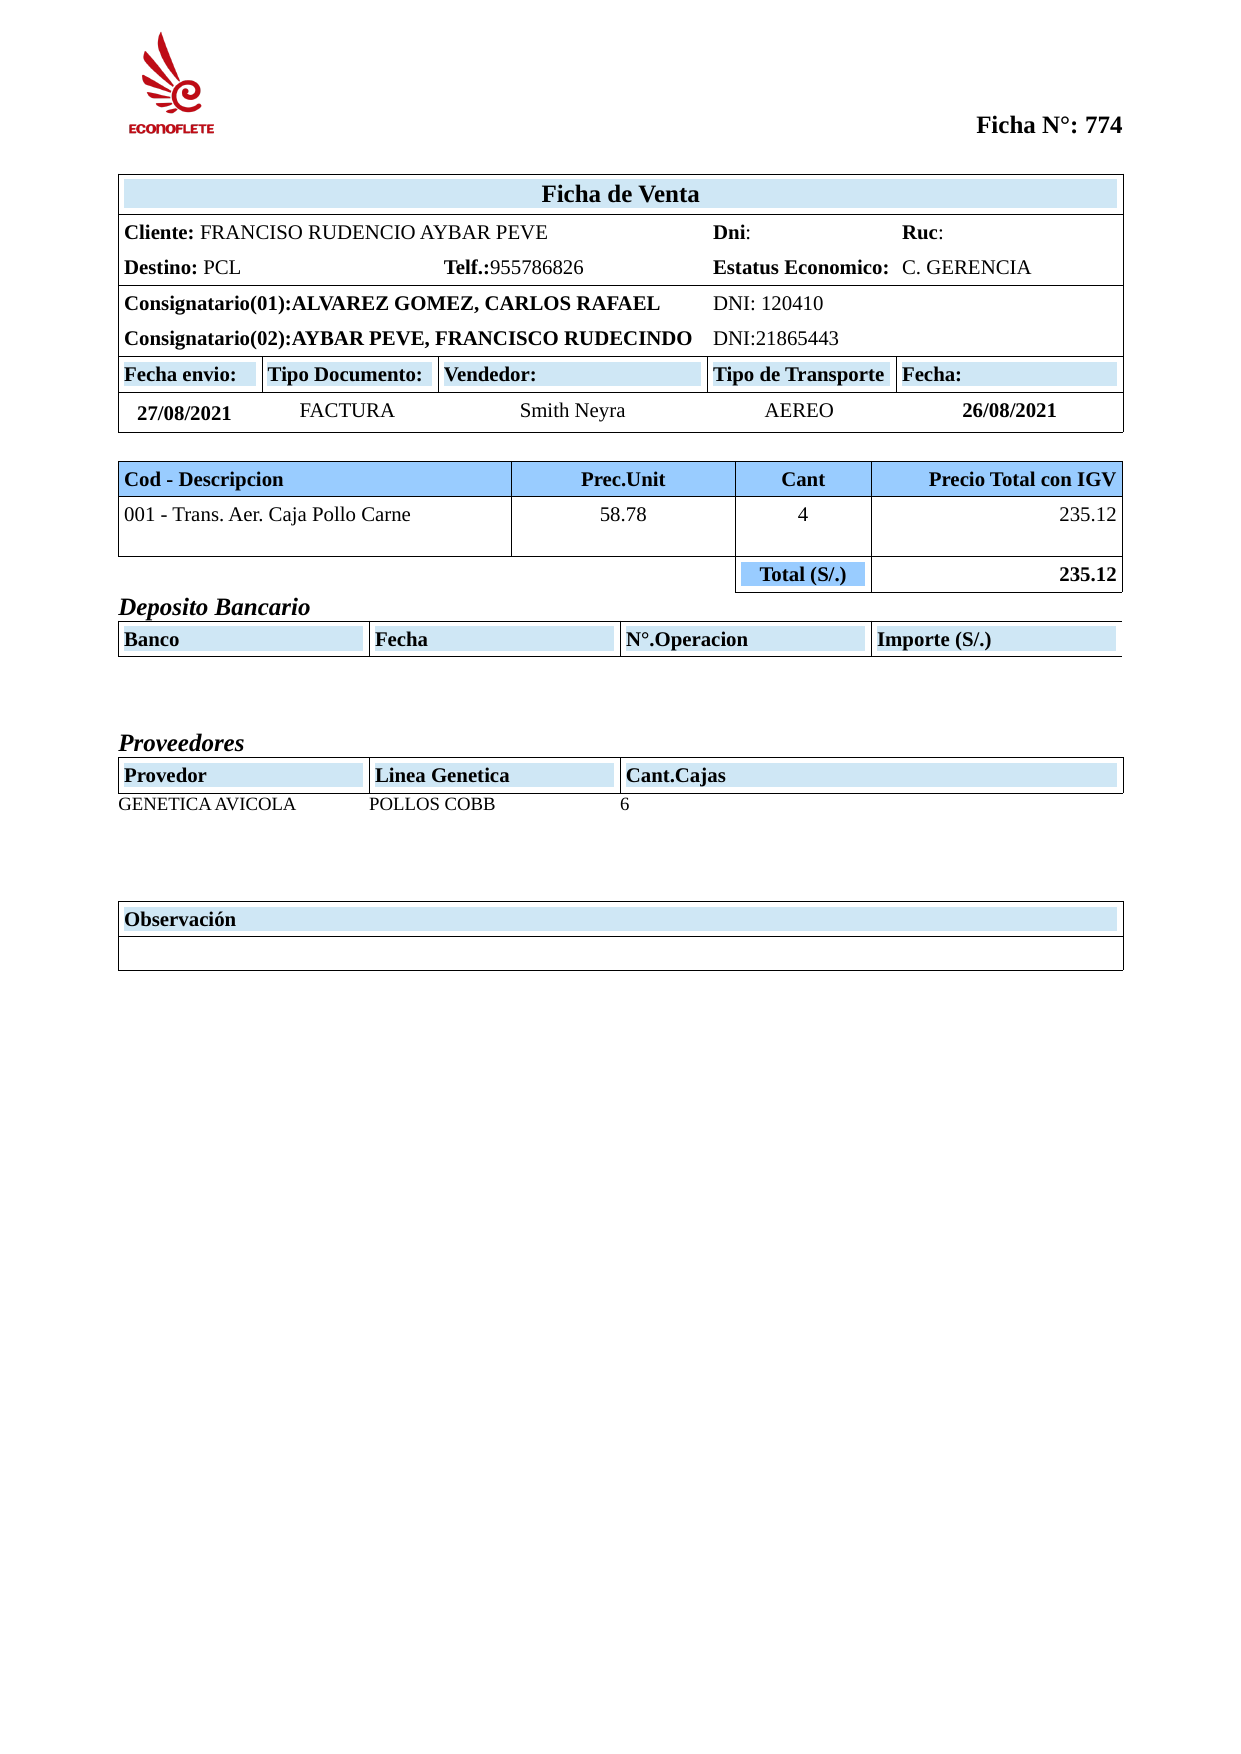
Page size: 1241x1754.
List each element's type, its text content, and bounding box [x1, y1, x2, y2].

table_cell 235.12 [872, 497, 1122, 556]
table_cell Consignatario(01):ALVAREZ GOMEZ, CARLOS RAFAEL [119, 286, 707, 321]
table_cell Total (S/.) [736, 557, 871, 592]
table_cell [620, 657, 871, 680]
table_cell Fecha envio: [119, 357, 262, 392]
table_cell [369, 858, 620, 879]
table_cell POLLOS COBB [369, 794, 620, 814]
table_cell [871, 705, 1122, 728]
table_cell [118, 836, 369, 858]
table_cell [118, 858, 369, 879]
table_cell DNI:21865443 [707, 321, 1123, 356]
table_cell Destino: PCL [119, 249, 438, 285]
table_cell [118, 657, 369, 680]
table_cell [118, 557, 511, 592]
table_cell [871, 680, 1122, 704]
table_cell [118, 680, 369, 704]
table_cell AEREO [707, 393, 896, 432]
table_cell Smith Neyra [438, 393, 707, 432]
table_cell [369, 680, 620, 704]
table_cell 4 [736, 497, 871, 556]
table_header Provedor [119, 758, 369, 793]
table_cell [369, 705, 620, 728]
table_cell [620, 836, 1123, 858]
table_cell 26/08/2021 [896, 393, 1123, 432]
table_cell Estatus Economico: [707, 249, 896, 285]
table_cell 235.12 [872, 557, 1122, 592]
table_cell GENETICA AVICOLA [118, 794, 369, 814]
table_cell 001 - Trans. Aer. Caja Pollo Carne [119, 497, 511, 556]
table_header Cod - Descripcion [119, 462, 511, 496]
table_cell [369, 879, 620, 901]
table_cell [620, 858, 1123, 879]
table_cell Telf.:955786826 [438, 249, 707, 285]
table_header Prec.Unit [512, 462, 735, 496]
text Deposito Bancario [118, 592, 1122, 621]
table_cell Dni: [707, 215, 896, 249]
picture [118, 31, 225, 134]
table_cell [620, 680, 871, 704]
text Proveedores [118, 728, 1122, 757]
table_header Linea Genetica [370, 758, 620, 793]
table_cell C. GERENCIA [896, 249, 1123, 285]
table_cell Vendedor: [439, 357, 707, 392]
table_cell 58.78 [512, 497, 735, 556]
table_cell [620, 705, 871, 728]
table_cell Tipo de Transporte [708, 357, 896, 392]
table_cell [620, 879, 1123, 901]
table_header Cant.Cajas [621, 758, 1123, 793]
table_cell [511, 557, 735, 592]
table_cell [118, 705, 369, 728]
table_cell [369, 836, 620, 858]
table_cell [119, 937, 1123, 969]
table_cell Tipo Documento: [263, 357, 438, 392]
table_header Precio Total con IGV [872, 462, 1122, 496]
table_cell 6 [620, 794, 1123, 814]
table_cell [871, 657, 1122, 680]
table_header Fecha [370, 622, 620, 656]
table_cell Ruc: [896, 215, 1123, 249]
table_cell [118, 815, 369, 836]
table_header N°.Operacion [621, 622, 871, 656]
table_header Cant [736, 462, 871, 496]
table_header Banco [119, 622, 369, 656]
table_header Observación [119, 902, 1123, 936]
table_cell [369, 657, 620, 680]
table_cell DNI: 120410 [707, 286, 1123, 321]
table_cell Fecha: [897, 357, 1123, 392]
table_cell Consignatario(02):AYBAR PEVE, FRANCISCO RUDECINDO [119, 321, 707, 356]
table_header Importe (S/.) [872, 622, 1122, 656]
table_header Ficha de Venta [119, 175, 1123, 214]
table_cell [118, 879, 369, 901]
table_cell [620, 815, 1123, 836]
table_cell FACTURA [262, 393, 438, 432]
table_cell 27/08/2021 [119, 393, 262, 432]
table_cell Cliente: FRANCISO RUDENCIO AYBAR PEVE [119, 215, 707, 249]
table_cell [369, 815, 620, 836]
